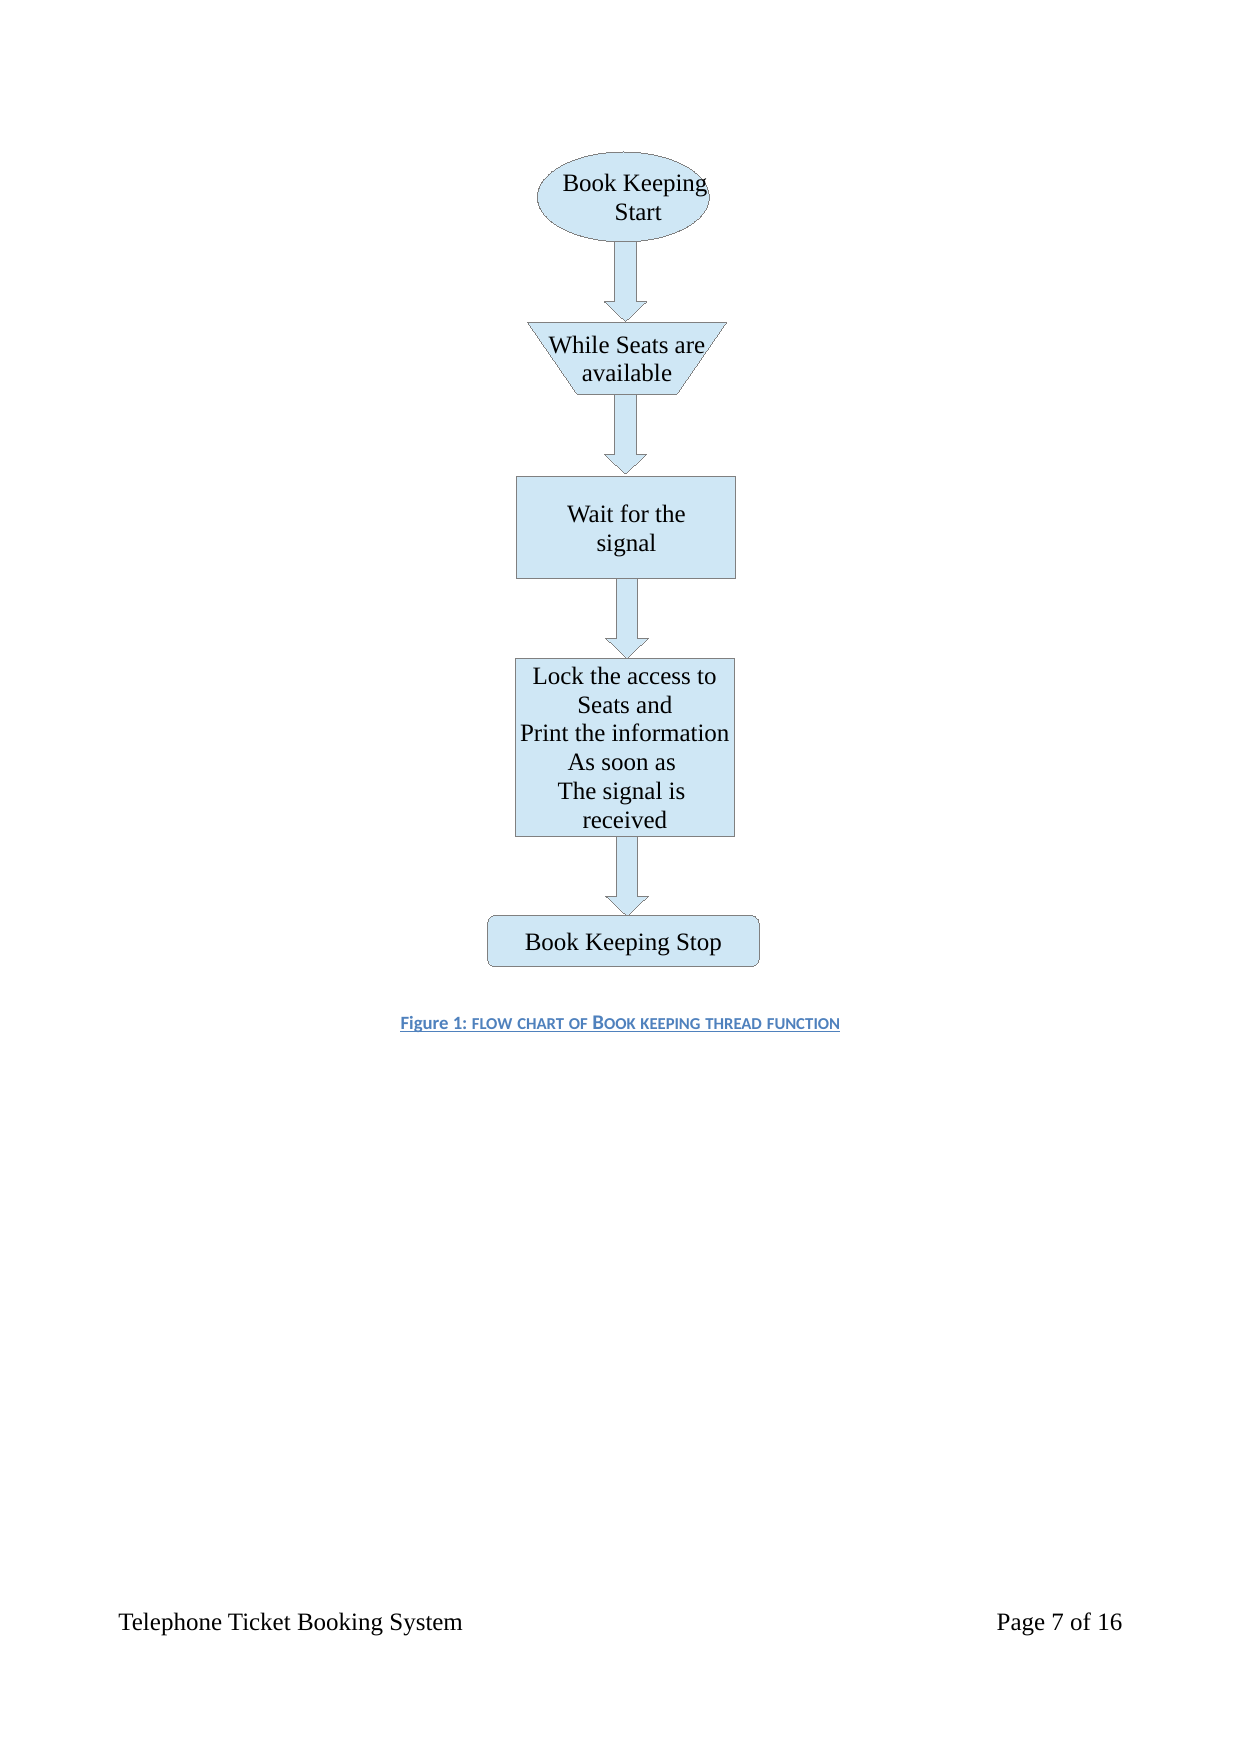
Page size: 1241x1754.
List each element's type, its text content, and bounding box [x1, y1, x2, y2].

text Figure 1: flow chart of Book keeping thread function [118, 1009, 1122, 1035]
